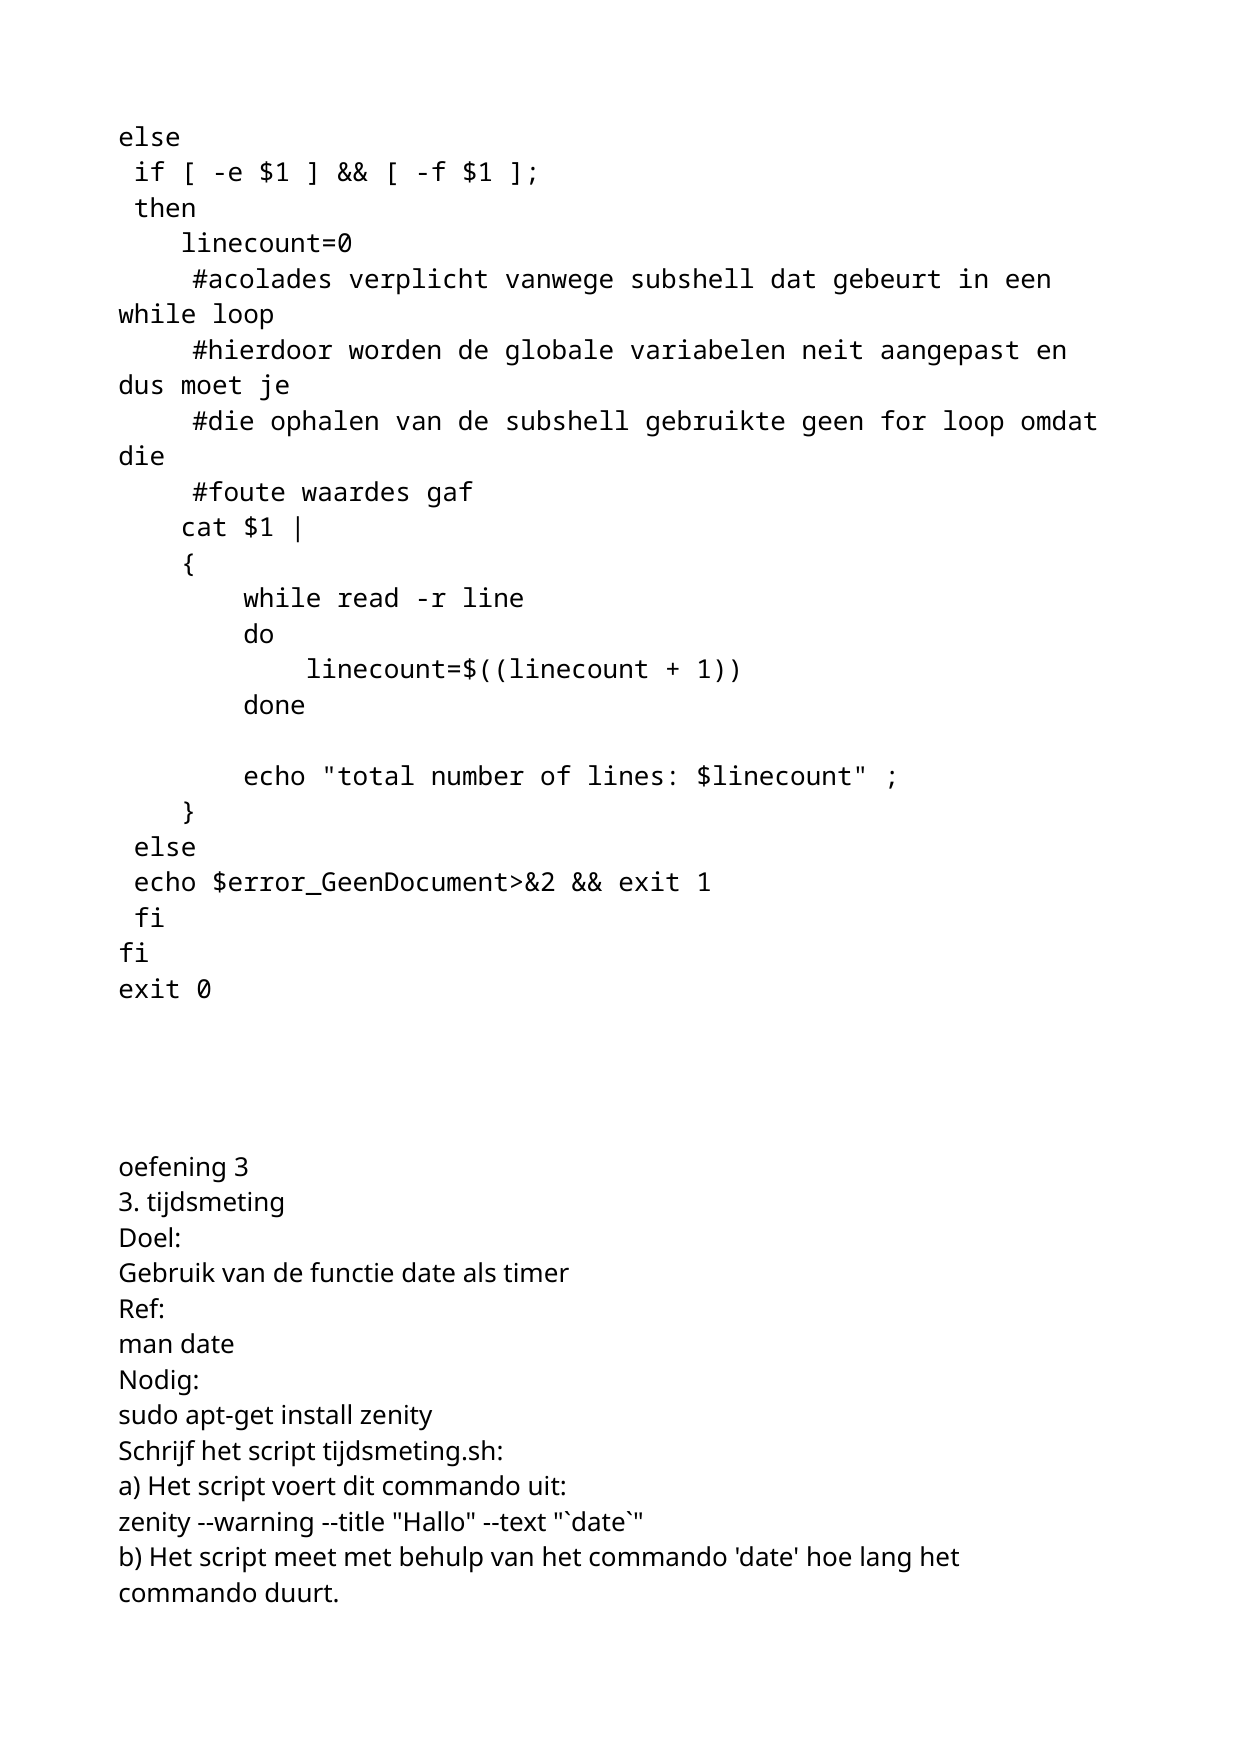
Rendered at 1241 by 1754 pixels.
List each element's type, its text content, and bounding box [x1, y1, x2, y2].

text Gebruik van de functie date als timer [118, 1255, 1122, 1290]
text else [118, 828, 1122, 864]
text fi [118, 899, 1122, 935]
text #hierdoor worden de globale variabelen neit aangepast en dus moet je [118, 331, 1122, 402]
text Doel: [118, 1219, 1122, 1255]
text if [ -e $1 ] && [ -f $1 ]; [118, 154, 1122, 189]
text b) Het script meet met behulp van het commando 'date' hoe lang het [118, 1539, 1122, 1574]
text then [118, 189, 1122, 225]
text fi [118, 935, 1122, 971]
text zenity --warning --title "Hallo" --text "`date`" [118, 1503, 1122, 1539]
text } [118, 793, 1122, 828]
text #foute waardes gaf [118, 473, 1122, 509]
text echo $error_GeenDocument>&2 && exit 1 [118, 864, 1122, 899]
text while read -r line [118, 580, 1122, 615]
text Ref: [118, 1290, 1122, 1326]
text done [118, 686, 1122, 722]
text linecount=$((linecount + 1)) [118, 651, 1122, 686]
text Schrijf het script tijdsmeting.sh: [118, 1432, 1122, 1468]
text oefening 3 [118, 1148, 1122, 1184]
text exit 0 [118, 971, 1122, 1006]
text cat $1 | [118, 509, 1122, 544]
text #acolades verplicht vanwege subshell dat gebeurt in een while loop [118, 260, 1122, 331]
text #die ophalen van de subshell gebruikte geen for loop omdat die [118, 402, 1122, 473]
text echo "total number of lines: $linecount" ; [118, 757, 1122, 793]
text sudo apt-get install zenity [118, 1397, 1122, 1432]
text else [118, 118, 1122, 154]
text Nodig: [118, 1361, 1122, 1397]
text 3. tijdsmeting [118, 1184, 1122, 1219]
text linecount=0 [118, 225, 1122, 260]
text a) Het script voert dit commando uit: [118, 1468, 1122, 1503]
text man date [118, 1326, 1122, 1361]
text { [118, 544, 1122, 580]
text do [118, 615, 1122, 651]
text commando duurt. [118, 1574, 1122, 1610]
